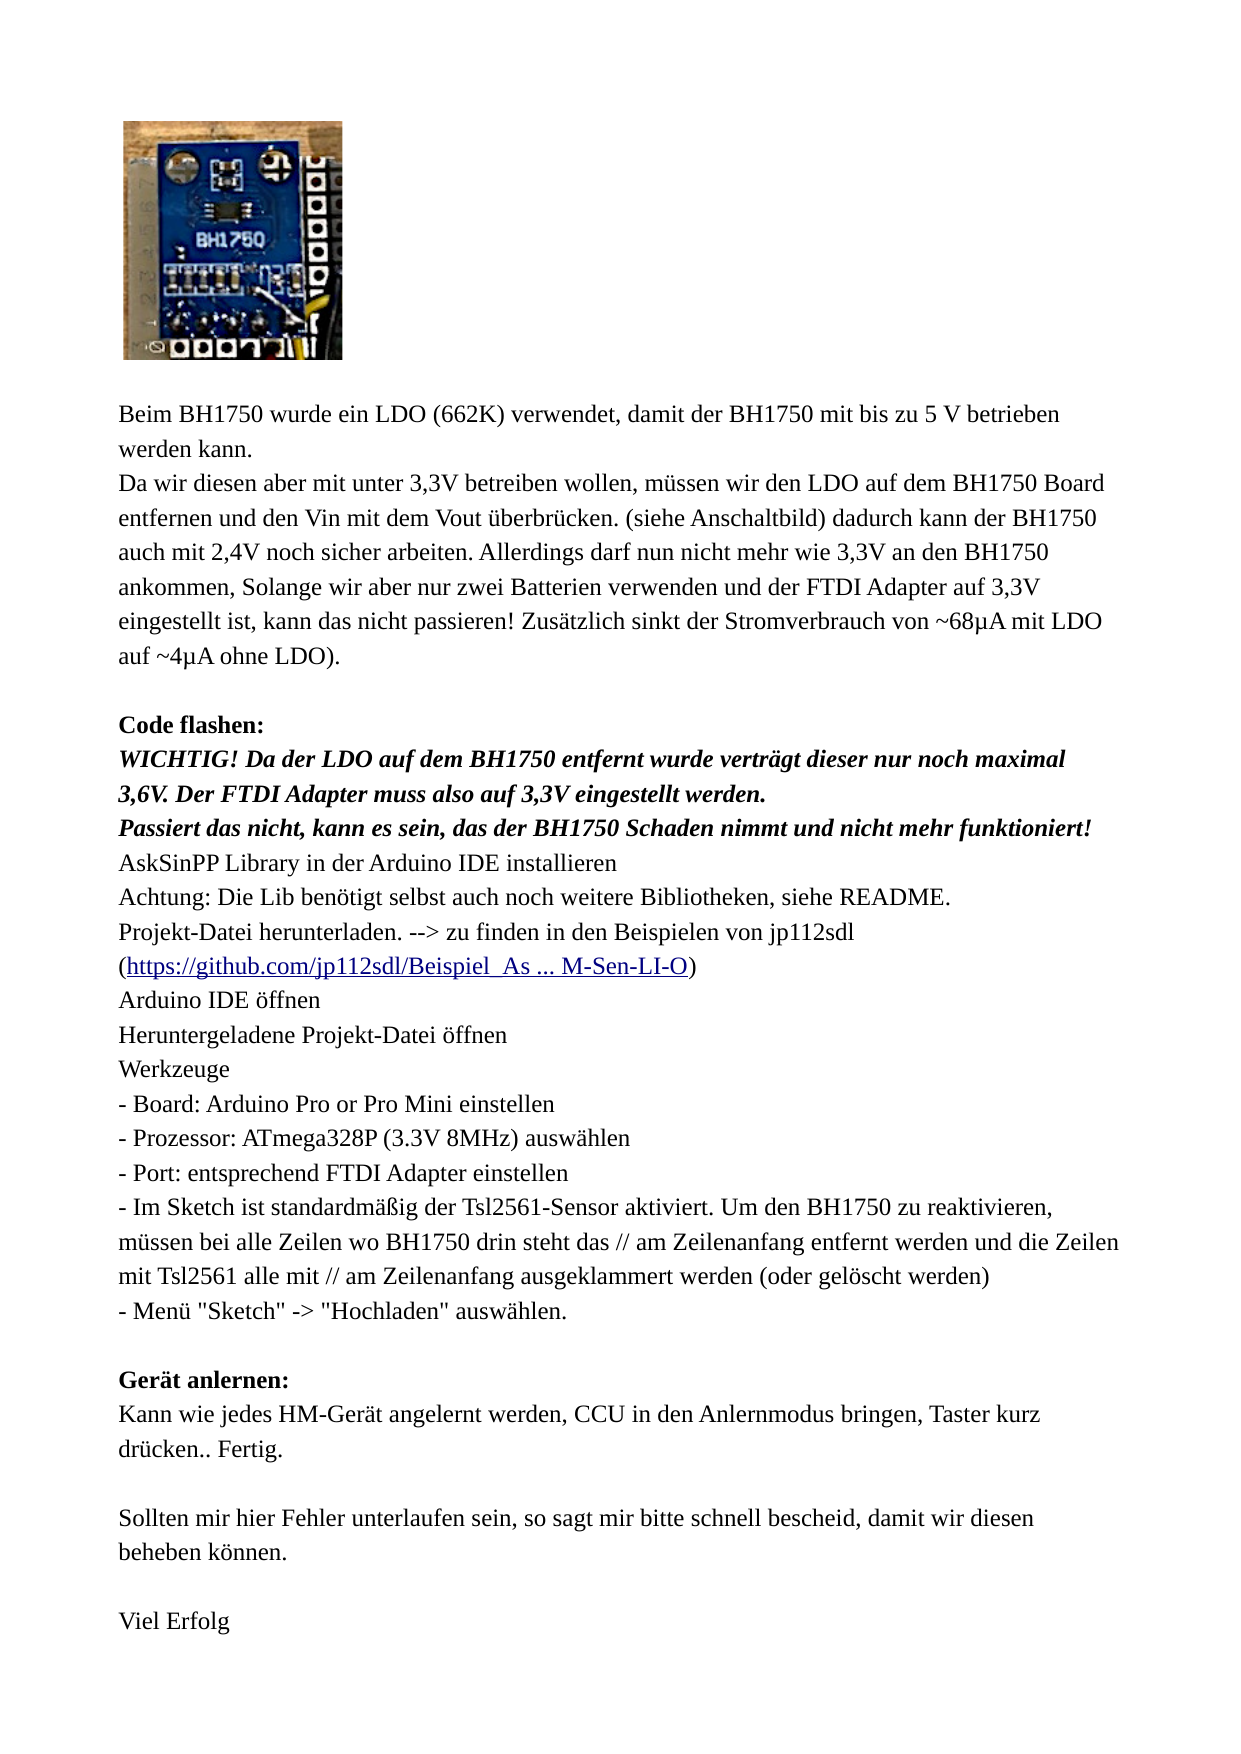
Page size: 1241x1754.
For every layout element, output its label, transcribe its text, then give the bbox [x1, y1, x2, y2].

text Beim BH1750 wurde ein LDO (662K) verwendet, damit der BH1750 mit bis zu 5 V betrieben werden kann. Da wir diesen aber mit unter 3,3V betreiben wollen, müssen wir den LDO auf dem BH1750 Board entfernen und den Vin mit dem Vout überbrücken. (siehe Anschaltbild) dadurch kann der BH1750 auch mit 2,4V noch sicher arbeiten. Allerdings darf nun nicht mehr wie 3,3V an den BH1750 ankommen, Solange wir aber nur zwei Batterien verwenden und der FTDI Adapter auf 3,3V eingestellt ist, kann das nicht passieren! Zusätzlich sinkt der Stromverbrauch von ~68µA mit LDO auf ~4µA ohne LDO). Code flashen: WICHTIG! Da der LDO auf dem BH1750 entfernt wurde verträgt dieser nur noch maximal 3,6V. Der FTDI Adapter muss also auf 3,3V eingestellt werden. Passiert das nicht, kann es sein, das der BH1750 Schaden nimmt und nicht mehr funktioniert! AskSinPP Library in der Arduino IDE installieren Achtung: Die Lib benötigt selbst auch noch weitere Bibliotheken, siehe README. Projekt-Datei herunterladen. --> zu finden in den Beispielen von jp112sdl (https://github.com/jp112sdl/Beispiel_As ... M-Sen-LI-O) Arduino IDE öffnen Heruntergeladene Projekt-Datei öffnen Werkzeuge - Board: Arduino Pro or Pro Mini einstellen - Prozessor: ATmega328P (3.3V 8MHz) auswählen - Port: entsprechend FTDI Adapter einstellen - Im Sketch ist standardmäßig der Tsl2561-Sensor aktiviert. Um den BH1750 zu reaktivieren, müssen bei alle Zeilen wo BH1750 drin steht das // am Zeilenanfang entfernt werden und die Zeilen mit Tsl2561 alle mit // am Zeilenanfang ausgeklammert werden (oder gelöscht werden) - Menü "Sketch" -> "Hochladen" auswählen. Gerät anlernen: Kann wie jedes HM-Gerät angelernt werden, CCU in den Anlernmodus bringen, Taster kurz drücken.. Fertig. Sollten mir hier Fehler unterlaufen sein, so sagt mir bitte schnell bescheid, damit wir diesen beheben können. Viel Erfolg [118, 399, 1122, 1635]
picture [123, 121, 343, 360]
